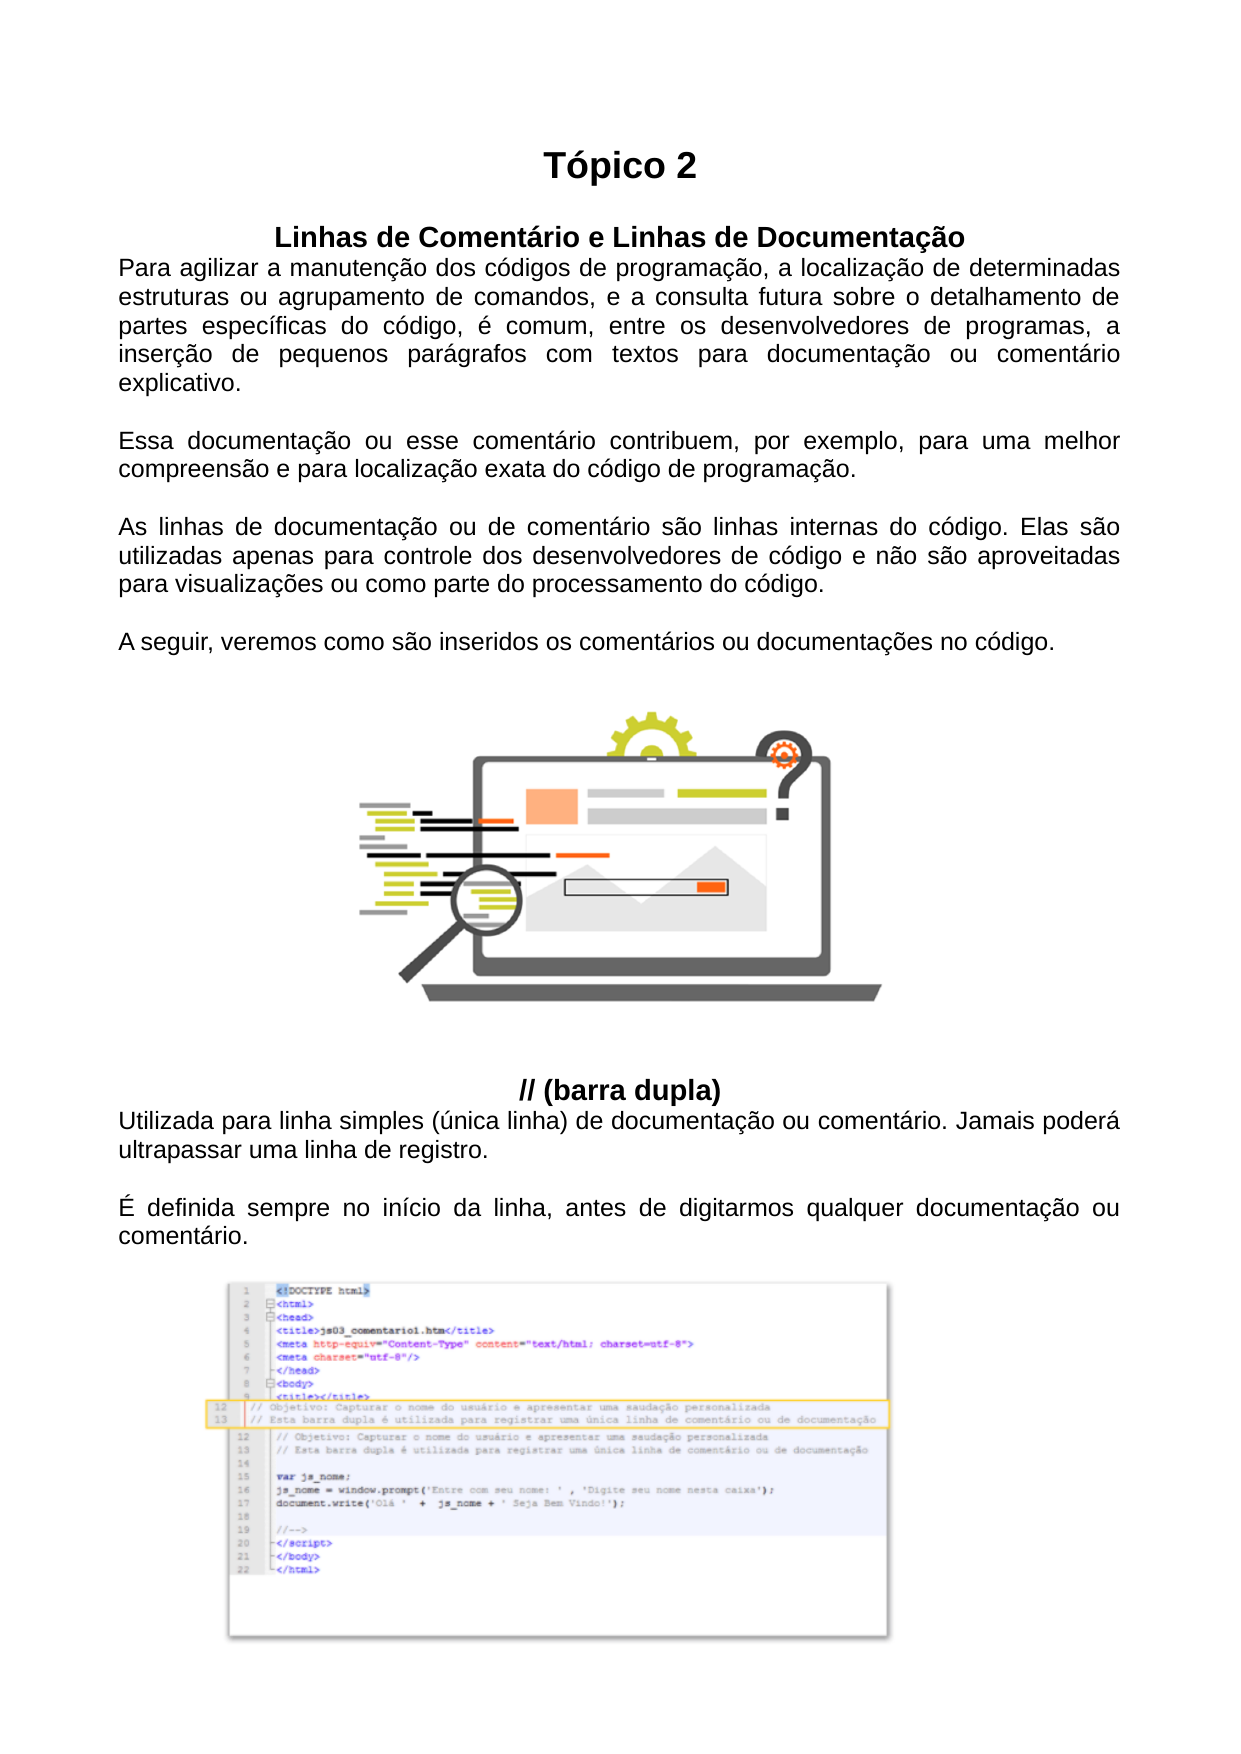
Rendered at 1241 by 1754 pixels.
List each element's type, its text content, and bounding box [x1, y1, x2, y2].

text As linhas de documentação ou de comentário são linhas internas do código. Elas são utilizadas apenas para controle dos desenvolvedores de código e não são aproveitadas para visualizações ou como parte do processamento do código. [118, 512, 1122, 598]
text Para agilizar a manutenção dos códigos de programação, a localização de determinadas estruturas ou agrupamento de comandos, e a consulta futura sobre o detalhamento de partes específicas do código, é comum, entre os desenvolvedores de programas, a inserção de pequenos parágrafos com textos para documentação ou comentário explicativo. [118, 253, 1122, 397]
text A seguir, veremos como são inseridos os comentários ou documentações no código. [118, 627, 1122, 656]
text Utilizada para linha simples (única linha) de documentação ou comentário. Jamais poderá ultrapassar uma linha de registro. [118, 1106, 1122, 1164]
text Essa documentação ou esse comentário contribuem, por exemplo, para uma melhor compreensão e para localização exata do código de programação. [118, 426, 1122, 483]
subtitle // (barra dupla) [118, 1073, 1122, 1106]
subtitle Linhas de Comentário e Linhas de Documentação [118, 219, 1122, 253]
subtitle Tópico 2 [118, 143, 1122, 186]
text É definida sempre no início da linha, antes de digitarmos qualquer documentação ou comentário. [118, 1192, 1122, 1250]
